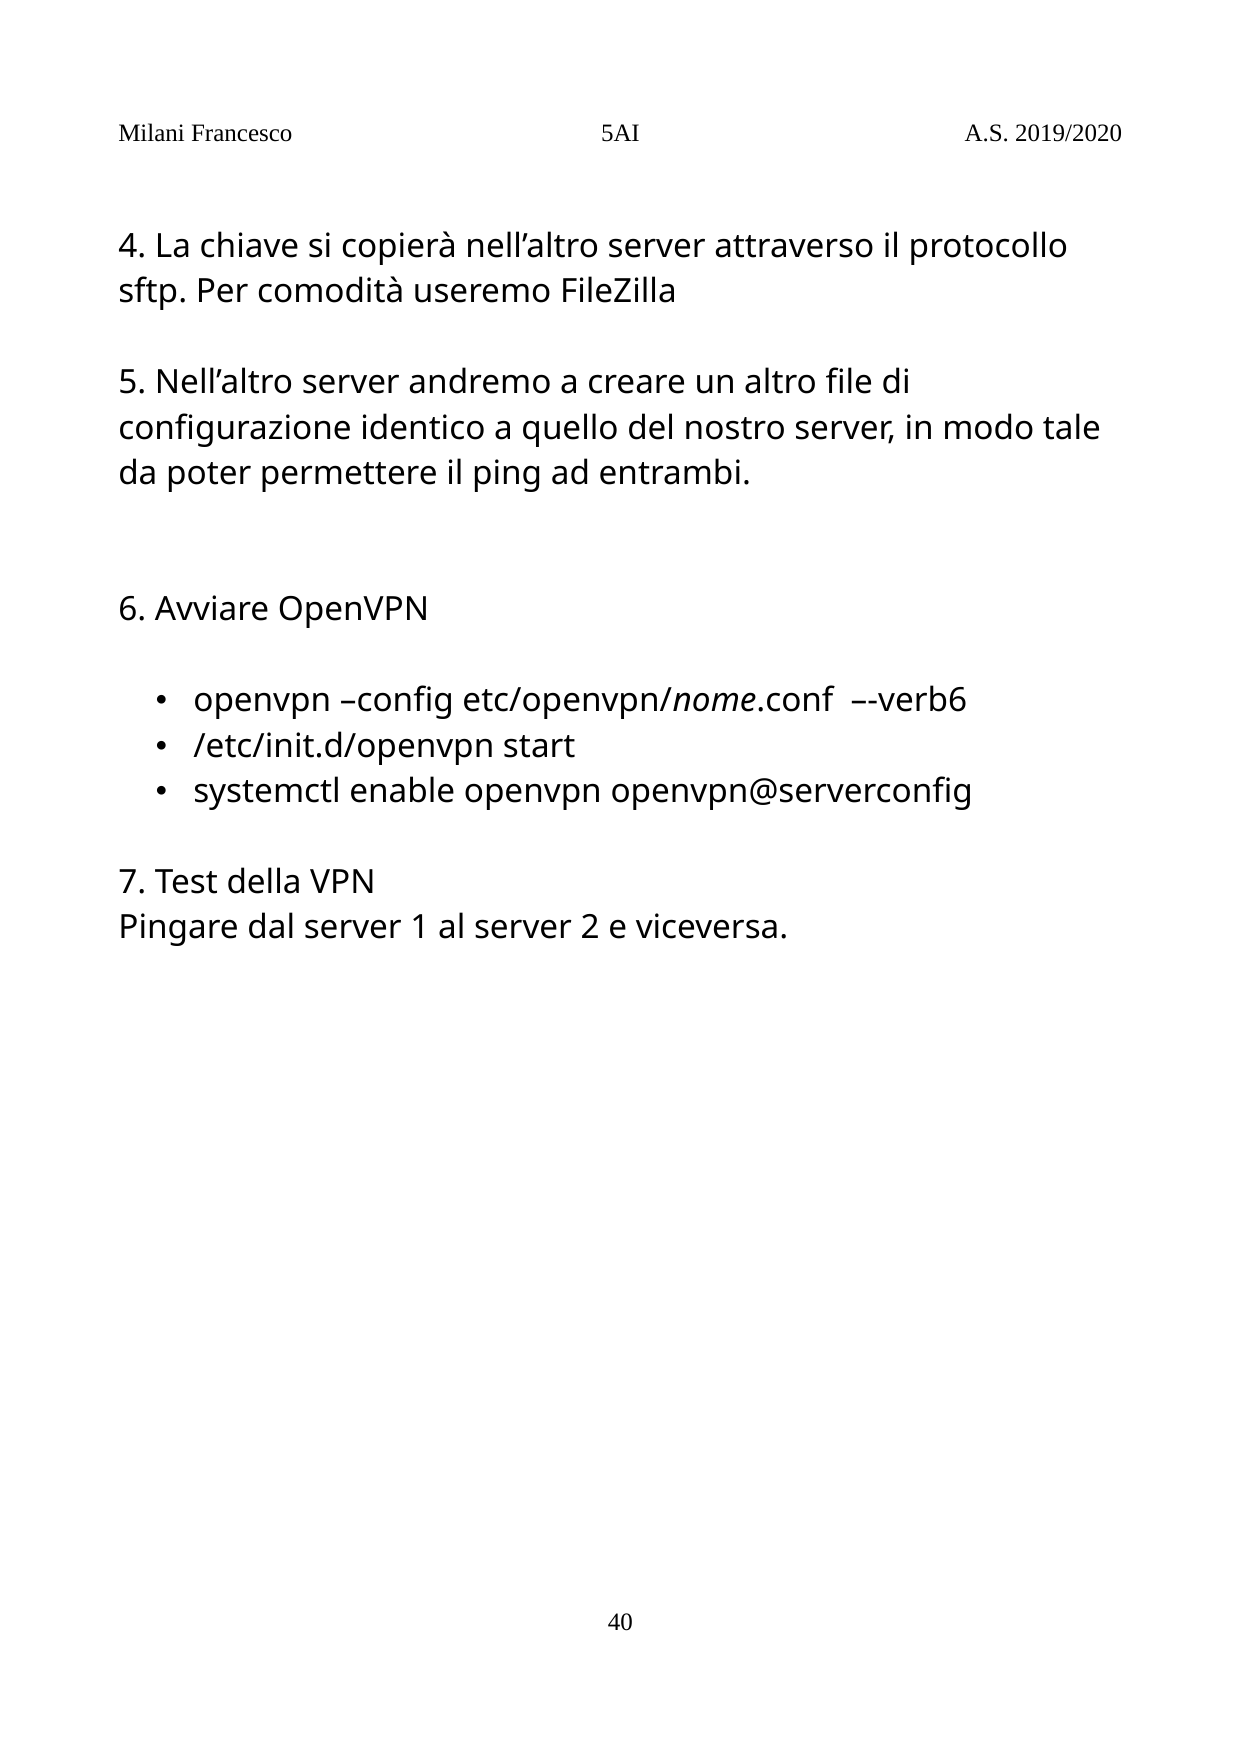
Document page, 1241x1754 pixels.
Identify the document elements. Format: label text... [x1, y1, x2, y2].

text 5. Nell’altro server andremo a creare un altro file di configurazione identico a quello del nostro server, in modo tale da poter permettere il ping ad entrambi. [118, 358, 1122, 494]
list /etc/init.d/openvpn start [156, 721, 1122, 767]
text 7. Test della VPN [118, 858, 1122, 903]
text 6. Avviare OpenVPN [118, 585, 1122, 631]
list systemctl enable openvpn openvpn@serverconfig [156, 767, 1122, 812]
list openvpn –config etc/openvpn/nome.conf –-verb6 [156, 676, 1122, 721]
text Pingare dal server 1 al server 2 e viceversa. [118, 903, 1122, 948]
text 4. La chiave si copierà nell’altro server attraverso il protocollo sftp. Per comodità useremo FileZilla [118, 222, 1122, 313]
